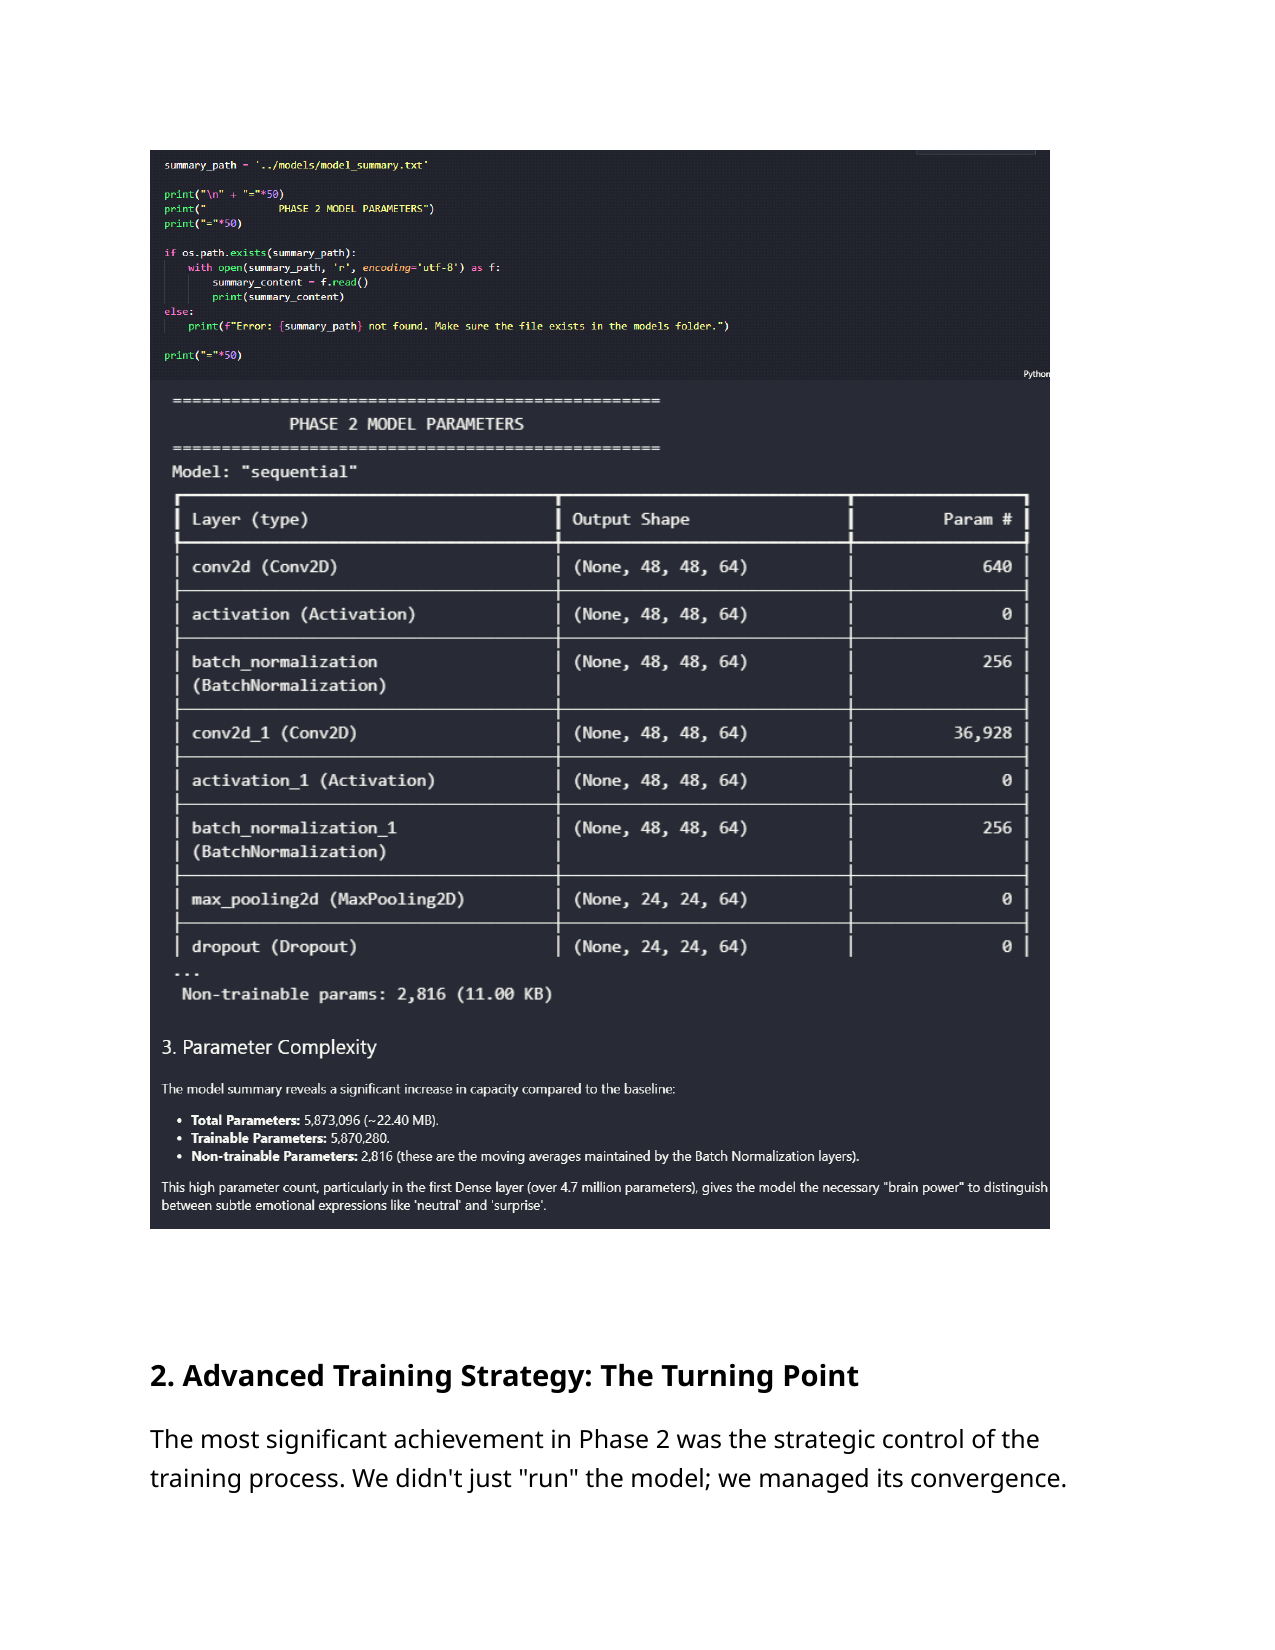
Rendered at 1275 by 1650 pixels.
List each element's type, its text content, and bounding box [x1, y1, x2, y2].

text The most significant achievement in Phase 2 was the strategic control of the training process. We didn't just "run" the model; we managed its convergence. [150, 1422, 1125, 1495]
text 2. Advanced Training Strategy: The Turning Point [150, 1356, 1125, 1395]
